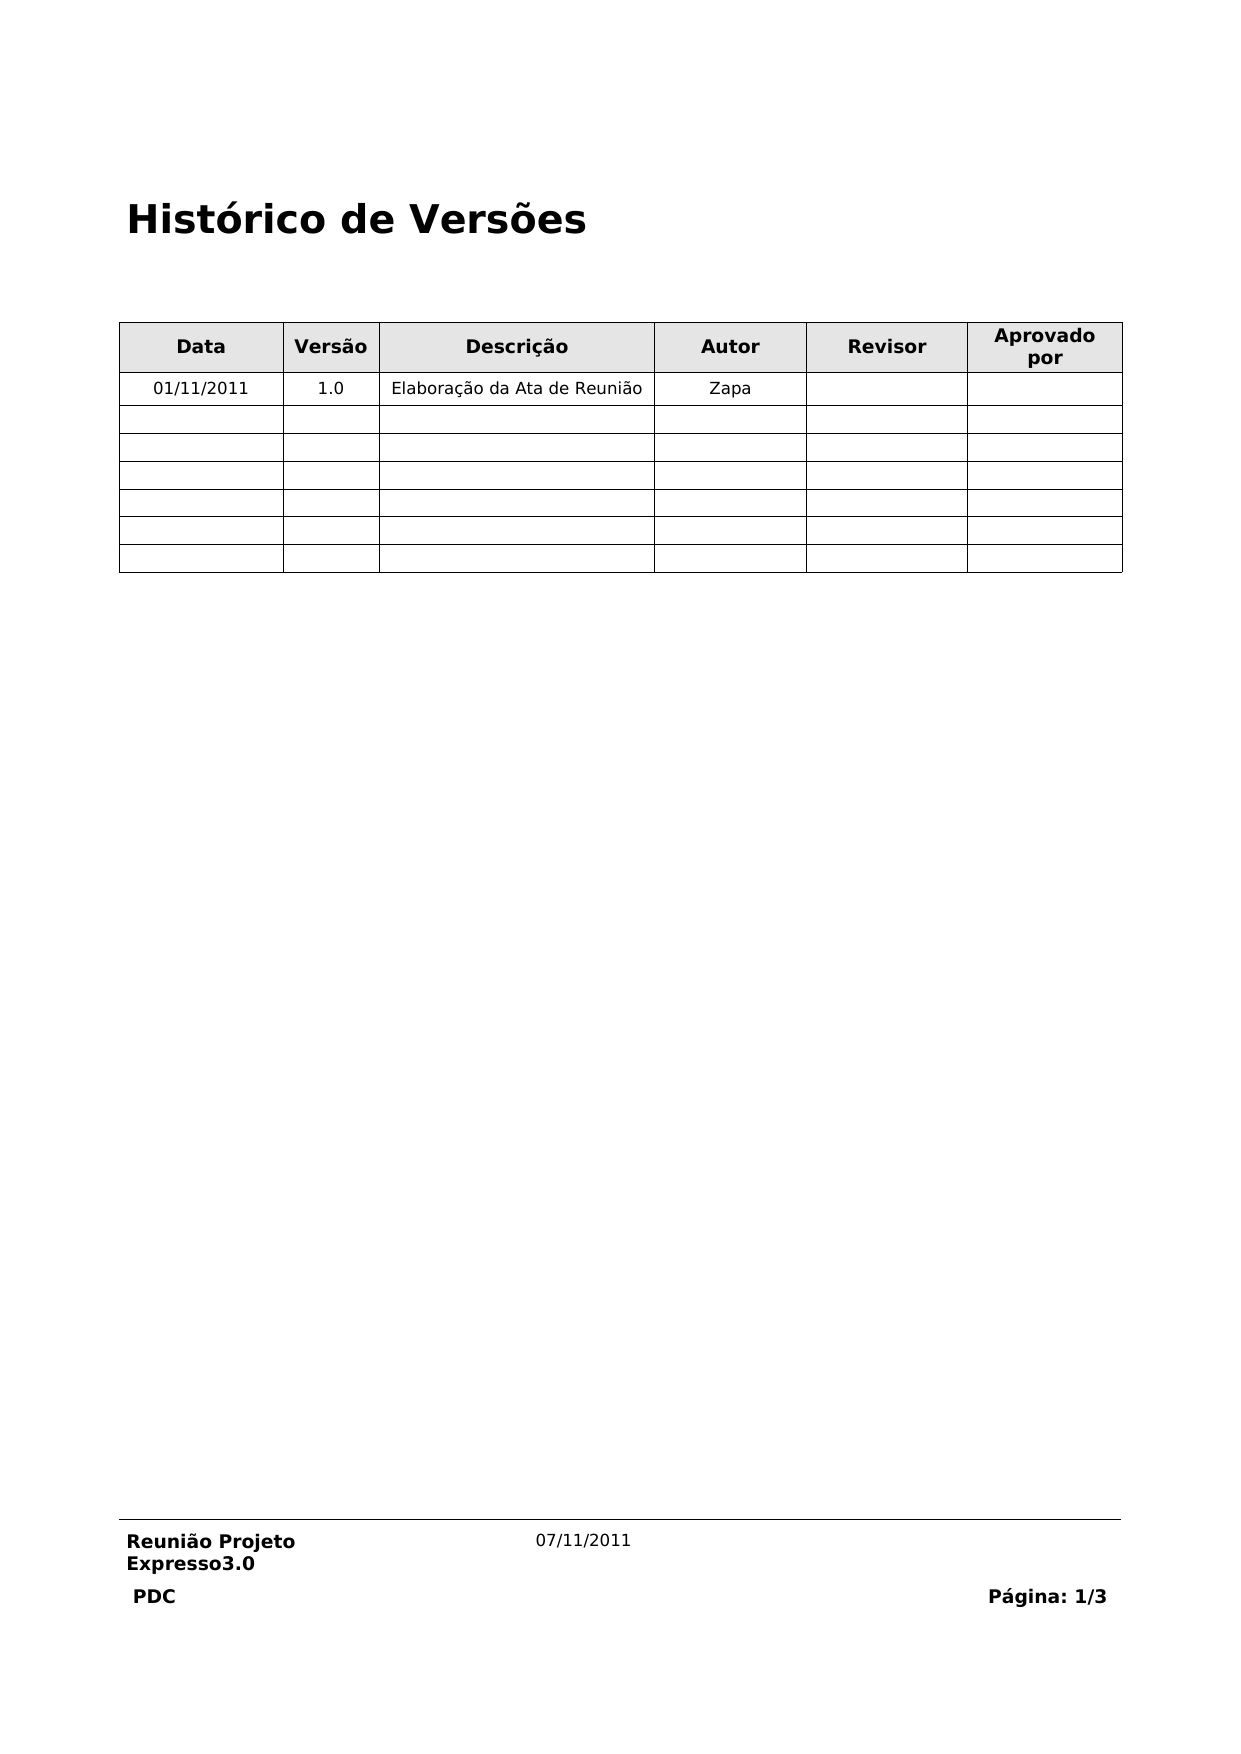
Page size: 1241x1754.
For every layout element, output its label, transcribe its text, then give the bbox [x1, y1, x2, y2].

table_cell [120, 545, 283, 572]
table_cell [120, 517, 283, 544]
table_header Descrição [380, 323, 654, 372]
table_cell [968, 545, 1122, 572]
table_cell [380, 406, 654, 433]
table_cell [120, 462, 283, 488]
table_header Histórico de Versões [119, 174, 1121, 267]
table_cell [807, 517, 967, 544]
table_cell [655, 545, 806, 572]
table_cell [120, 490, 283, 516]
table_cell [380, 517, 654, 544]
table_cell [655, 462, 806, 488]
table_cell [120, 406, 283, 433]
table_cell [284, 545, 379, 572]
table_cell [284, 462, 379, 488]
table_cell [380, 434, 654, 461]
table_cell [807, 434, 967, 461]
table_cell [968, 406, 1122, 433]
table_header Data [120, 323, 283, 372]
table_cell [655, 406, 806, 433]
table_cell [807, 490, 967, 516]
table_cell [120, 434, 283, 461]
table_cell 01/11/2011 [120, 373, 283, 405]
table_cell [284, 490, 379, 516]
table_cell [284, 406, 379, 433]
table_cell [807, 373, 967, 405]
table_cell [807, 462, 967, 488]
table_cell [380, 545, 654, 572]
table_cell [655, 434, 806, 461]
table_cell [380, 490, 654, 516]
table_cell [807, 406, 967, 433]
table_cell [807, 545, 967, 572]
table_cell Elaboração da Ata de Reunião [380, 373, 654, 405]
table_header Autor [655, 323, 806, 372]
table_cell [968, 490, 1122, 516]
table_cell [284, 517, 379, 544]
table_cell Zapa [655, 373, 806, 405]
table_header Revisor [807, 323, 967, 372]
table_cell 1.0 [284, 373, 379, 405]
table_header Aprovado por [968, 323, 1122, 372]
table_cell [968, 434, 1122, 461]
table_header Versão [284, 323, 379, 372]
table_cell [655, 490, 806, 516]
table_cell [968, 373, 1122, 405]
table_cell [380, 462, 654, 488]
table_cell [968, 462, 1122, 488]
table_cell [655, 517, 806, 544]
table_cell [284, 434, 379, 461]
table_cell [968, 517, 1122, 544]
